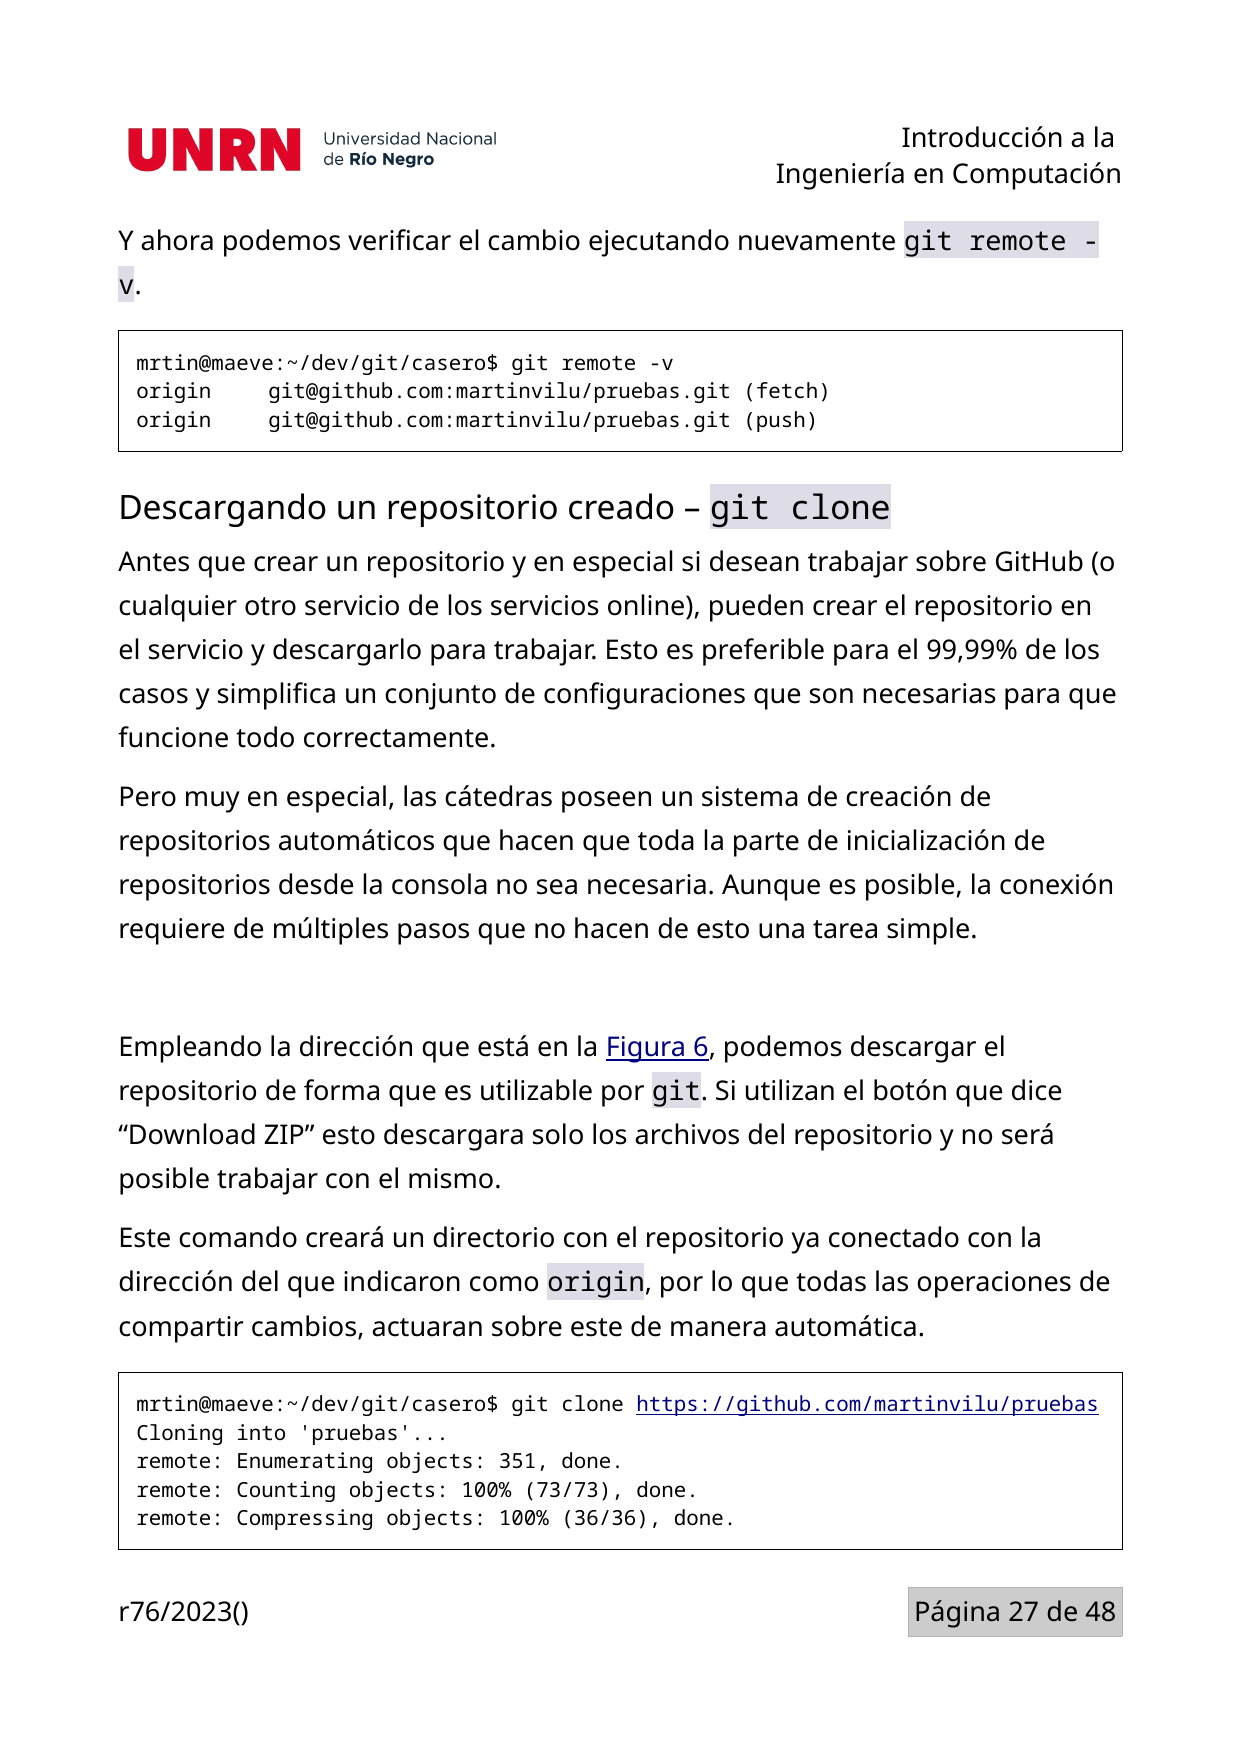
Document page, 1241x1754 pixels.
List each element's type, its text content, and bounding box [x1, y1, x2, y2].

picture [118, 118, 505, 180]
text remote: Counting objects: 100% (73/73), done. [119, 1457, 1122, 1485]
text remote: Enumerating objects: 351, done. [119, 1428, 1122, 1457]
subtitle Descargando un repositorio creado – git clone [891, 484, 1122, 529]
text Cloning into 'pruebas'... [746, 1400, 1013, 1414]
subtitle Descargando un repositorio creado – git clone [118, 484, 710, 529]
text origin git@github.com:martinvilu/pruebas.git (fetch) [119, 359, 1122, 387]
text Y ahora podemos verificar el cambio ejecutando nuevamente git remote -v. [118, 221, 1122, 302]
text mrtin@maeve:~/dev/git/casero$ git remote -v [119, 331, 1122, 359]
text Cloning into 'pruebas'... [676, 1400, 745, 1414]
text Empleando la dirección que está en la Figura 6, podemos descargar el repositorio de forma que es utilizable por git. Si utilizan el botón que dice “Download ZIP” esto descargara solo los archivos del repositorio y no será posible trabajar con el mismo. [118, 1027, 1122, 1197]
text mrtin@maeve:~/dev/git/casero$ git clone https://github.com/martinvilu/pruebas [119, 1373, 1122, 1400]
text Este comando creará un directorio con el repositorio ya conectado con la dirección del que indicaron como origin, por lo que todas las operaciones de compartir cambios, actuaran sobre este de manera automática. [118, 1219, 1122, 1344]
text remote: Compressing objects: 100% (36/36), done. [119, 1485, 1122, 1549]
text Antes que crear un repositorio y en especial si desean trabajar sobre GitHub (o cualquier otro servicio de los servicios online), pueden crear el repositorio en el servicio y descargarlo para trabajar. Esto es preferible para el 99,99% de los casos y simplifica un conjunto de configuraciones que son necesarias para que funcione todo correctamente. [118, 542, 1122, 756]
text Cloning into 'pruebas'... [119, 1400, 1122, 1428]
text Pero muy en especial, las cátedras poseen un sistema de creación de repositorios automáticos que hacen que toda la parte de inicialización de repositorios desde la consola no sea necesaria. Aunque es posible, la conexión requiere de múltiples pasos que no hacen de esto una tarea simple. [118, 777, 1122, 947]
text origin git@github.com:martinvilu/pruebas.git (push) [119, 387, 1122, 451]
